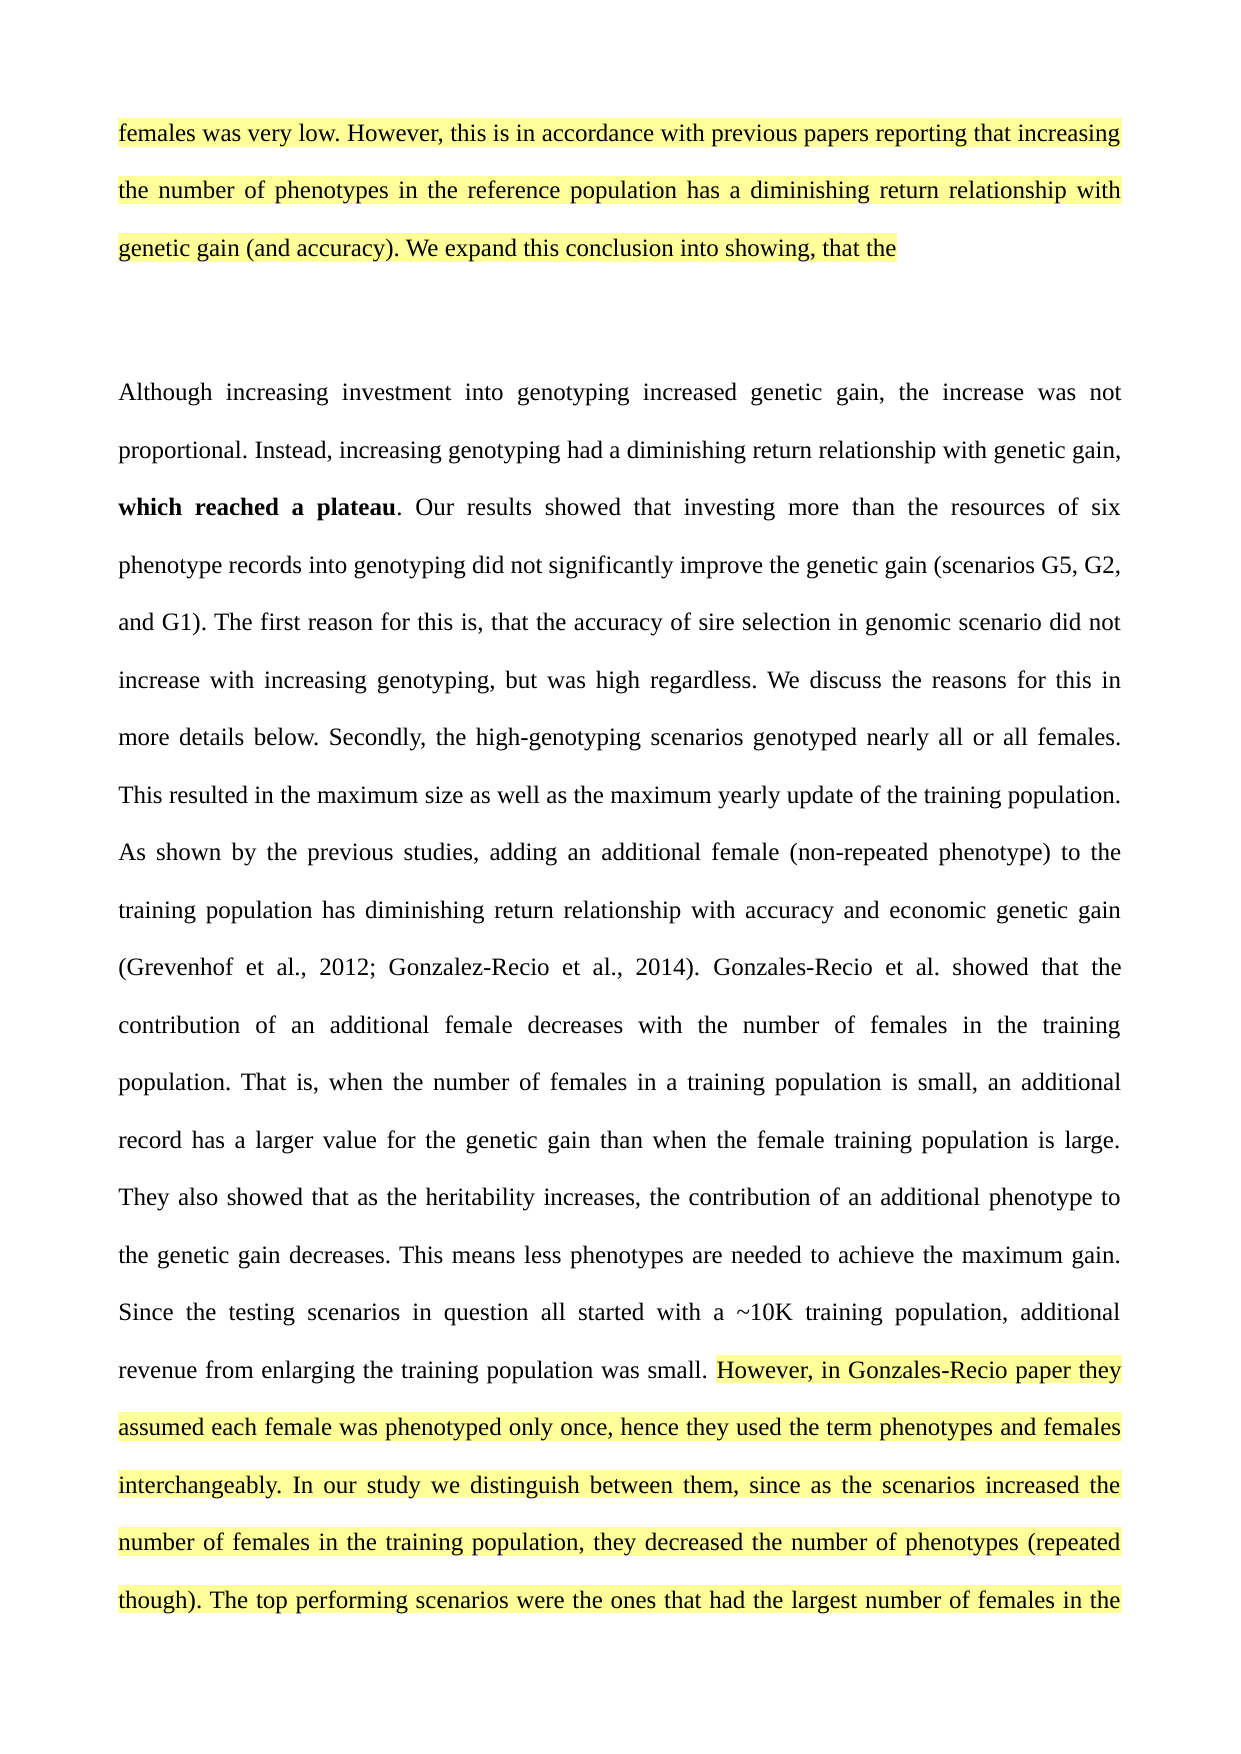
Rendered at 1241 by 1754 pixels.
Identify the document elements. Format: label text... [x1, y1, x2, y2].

text females was very low. However, this is in accordance with previous papers reporting that increasing the number of phenotypes in the reference population has a diminishing return relationship with genetic gain (and accuracy). We expand this conclusion into showing, that the [118, 118, 1122, 262]
text Although increasing investment into genotyping increased genetic gain, the increase was not proportional. Instead, increasing genotyping had a diminishing return relationship with genetic gain, which reached a plateau. Our results showed that investing more than the resources of six phenotype records into genotyping did not significantly improve the genetic gain (scenarios G5, G2, and G1). The first reason for this is, that the accuracy of sire selection in genomic scenario did not increase with increasing genotyping, but was high regardless. We discuss the reasons for this in more details below. Secondly, the high-genotyping scenarios genotyped nearly all or all females. This resulted in the maximum size as well as the maximum yearly update of the training population. As shown by the previous studies, adding an additional female (non-repeated phenotype) to the training population has diminishing return relationship with accuracy and economic genetic gain (Grevenhof et al., 2012; Gonzalez-Recio et al., 2014). Gonzales-Recio et al. showed that the contribution of an additional female decreases with the number of females in the training population. That is, when the number of females in a training population is small, an additional record has a larger value for the genetic gain than when the female training population is large. They also showed that as the heritability increases, the contribution of an additional phenotype to the genetic gain decreases. This means less phenotypes are needed to achieve the maximum gain. Since the testing scenarios in question all started with a ~10K training population, additional revenue from enlarging the training population was small. However, in Gonzales-Recio paper they assumed each female was phenotyped only once, hence they used the term phenotypes and females interchangeably. In our study we distinguish between them, since as the scenarios increased the number of females in the training population, they decreased the number of phenotypes (repeated though). The top performing scenarios were the ones that had the largest number of females in the [118, 377, 1122, 1613]
